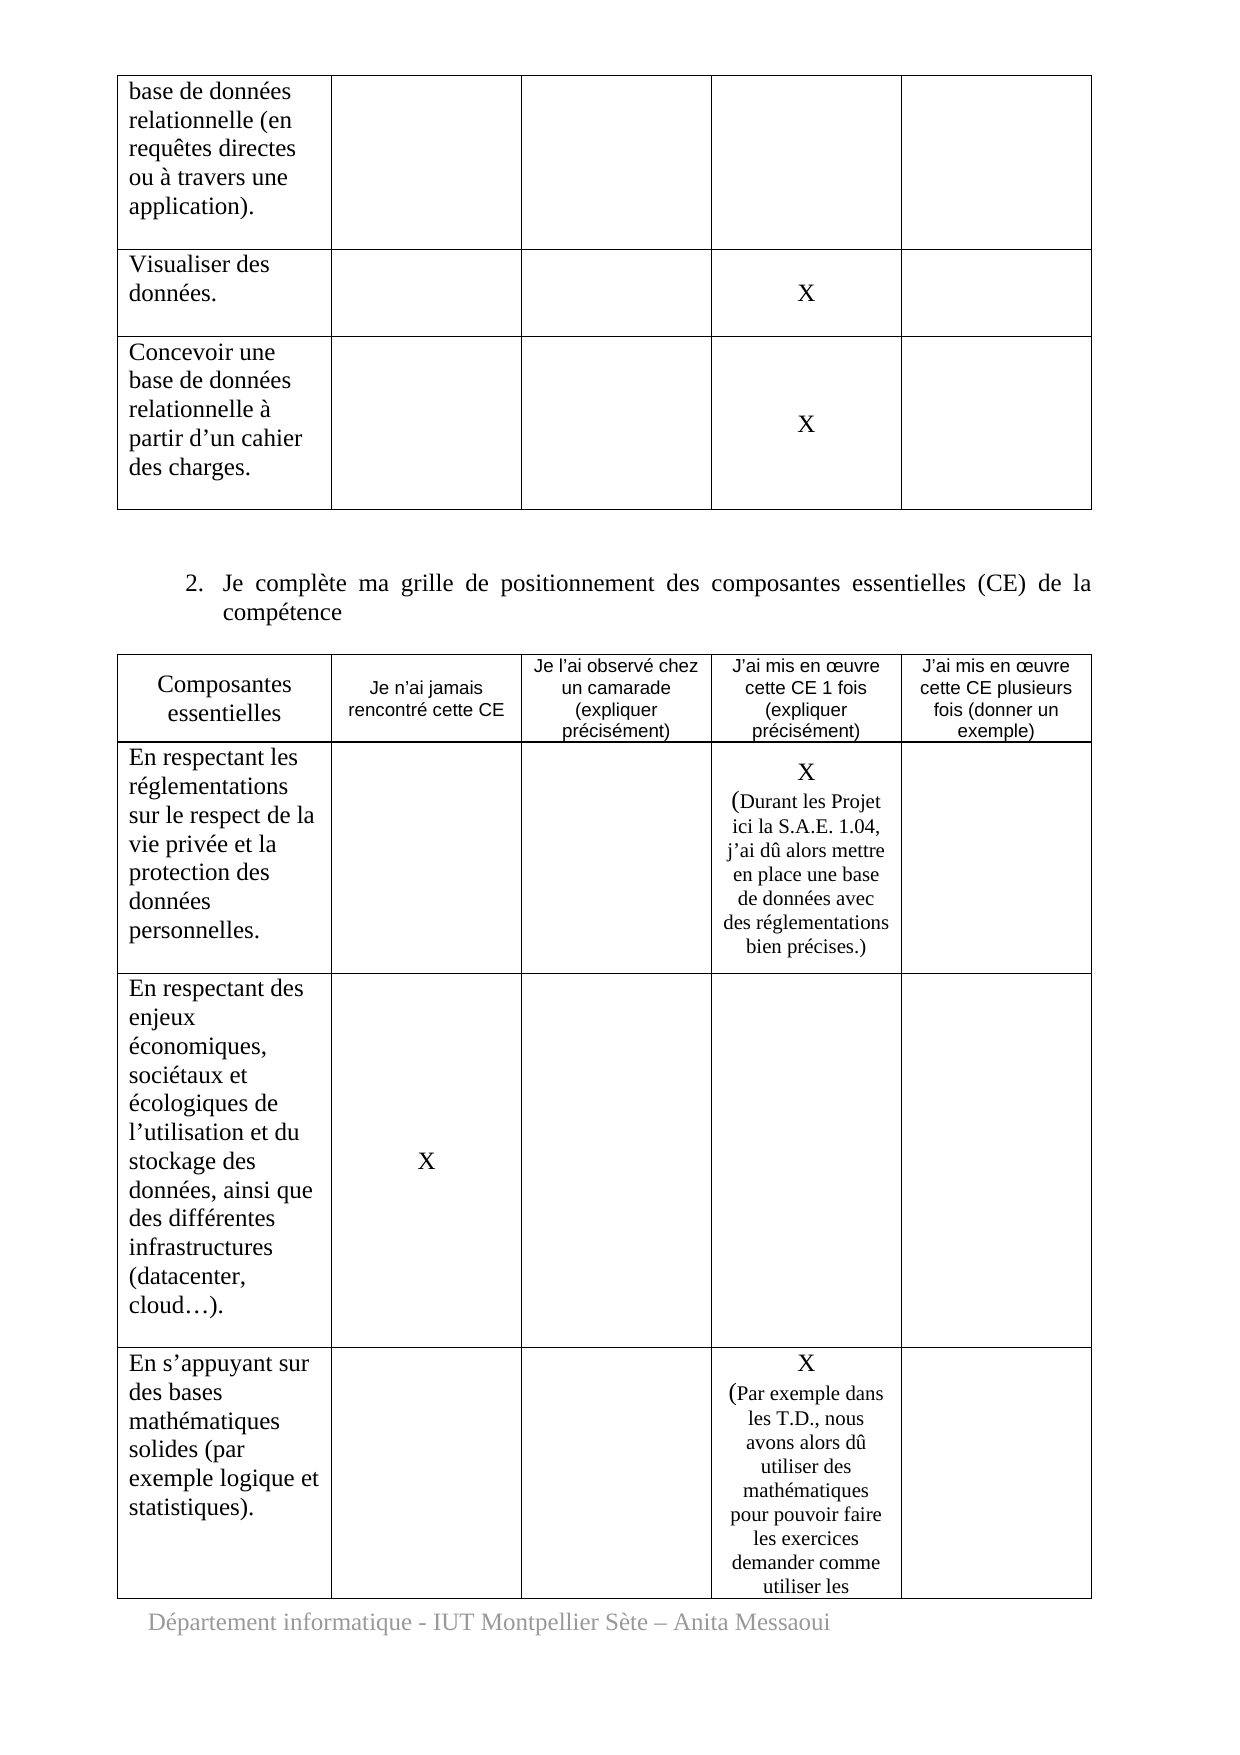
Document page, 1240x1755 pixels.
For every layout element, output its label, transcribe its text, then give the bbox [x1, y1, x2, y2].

table_cell Concevoir une base de données relationnelle à partir d’un cahier des charges. [118, 337, 331, 509]
table_cell [332, 76, 521, 248]
table_cell X [332, 974, 521, 1347]
table_cell [332, 743, 521, 972]
table_cell En respectant les réglementations sur le respect de la vie privée et la protection des données personnelles. [118, 743, 331, 972]
table_cell En s’appuyant sur des bases mathématiques solides (par exemple logique et statistiques). [118, 1348, 331, 1598]
table_cell [902, 337, 1091, 509]
table_cell X (Par exemple dans les T.D., nous avons alors dû utiliser des mathématiques pour pouvoir faire les exercices demander comme utiliser les [712, 1348, 901, 1598]
table_cell Visualiser des données. [118, 250, 331, 336]
table_header J’ai mis en œuvre cette CE plusieurs fois (donner un exemple) [902, 655, 1091, 741]
table_cell [522, 743, 711, 972]
table_header Je l’ai observé chez un camarade (expliquer précisément) [522, 655, 711, 741]
table_cell [902, 250, 1091, 336]
table_header Je n’ai jamais rencontré cette CE [332, 655, 521, 741]
table_cell En respectant des enjeux économiques, sociétaux et écologiques de l’utilisation et du stockage des données, ainsi que des différentes infrastructures (datacenter, cloud…). [118, 974, 331, 1347]
table_cell [902, 974, 1091, 1347]
list Je complète ma grille de positionnement des composantes essentielles (CE) de la compétence [185, 568, 1092, 625]
table_cell X [712, 337, 901, 509]
table_cell [522, 1348, 711, 1598]
table_cell [902, 76, 1091, 248]
table_cell [522, 76, 711, 248]
table_cell base de données relationnelle (en requêtes directes ou à travers une application). [118, 76, 331, 248]
table_cell [902, 1348, 1091, 1598]
table_cell [902, 743, 1091, 972]
table_cell [522, 974, 711, 1347]
table_cell [712, 974, 901, 1347]
table_header J’ai mis en œuvre cette CE 1 fois (expliquer précisément) [712, 655, 901, 741]
table_cell X (Durant les Projet ici la S.A.E. 1.04, j’ai dû alors mettre en place une base de données avec des réglementations bien précises.) [712, 743, 901, 972]
table_cell [332, 1348, 521, 1598]
table_cell [522, 250, 711, 336]
table_cell X [712, 250, 901, 336]
table_cell [522, 337, 711, 509]
table_cell [712, 76, 901, 248]
table_cell [332, 250, 521, 336]
table_header Composantes essentielles [118, 655, 331, 741]
table_cell [332, 337, 521, 509]
